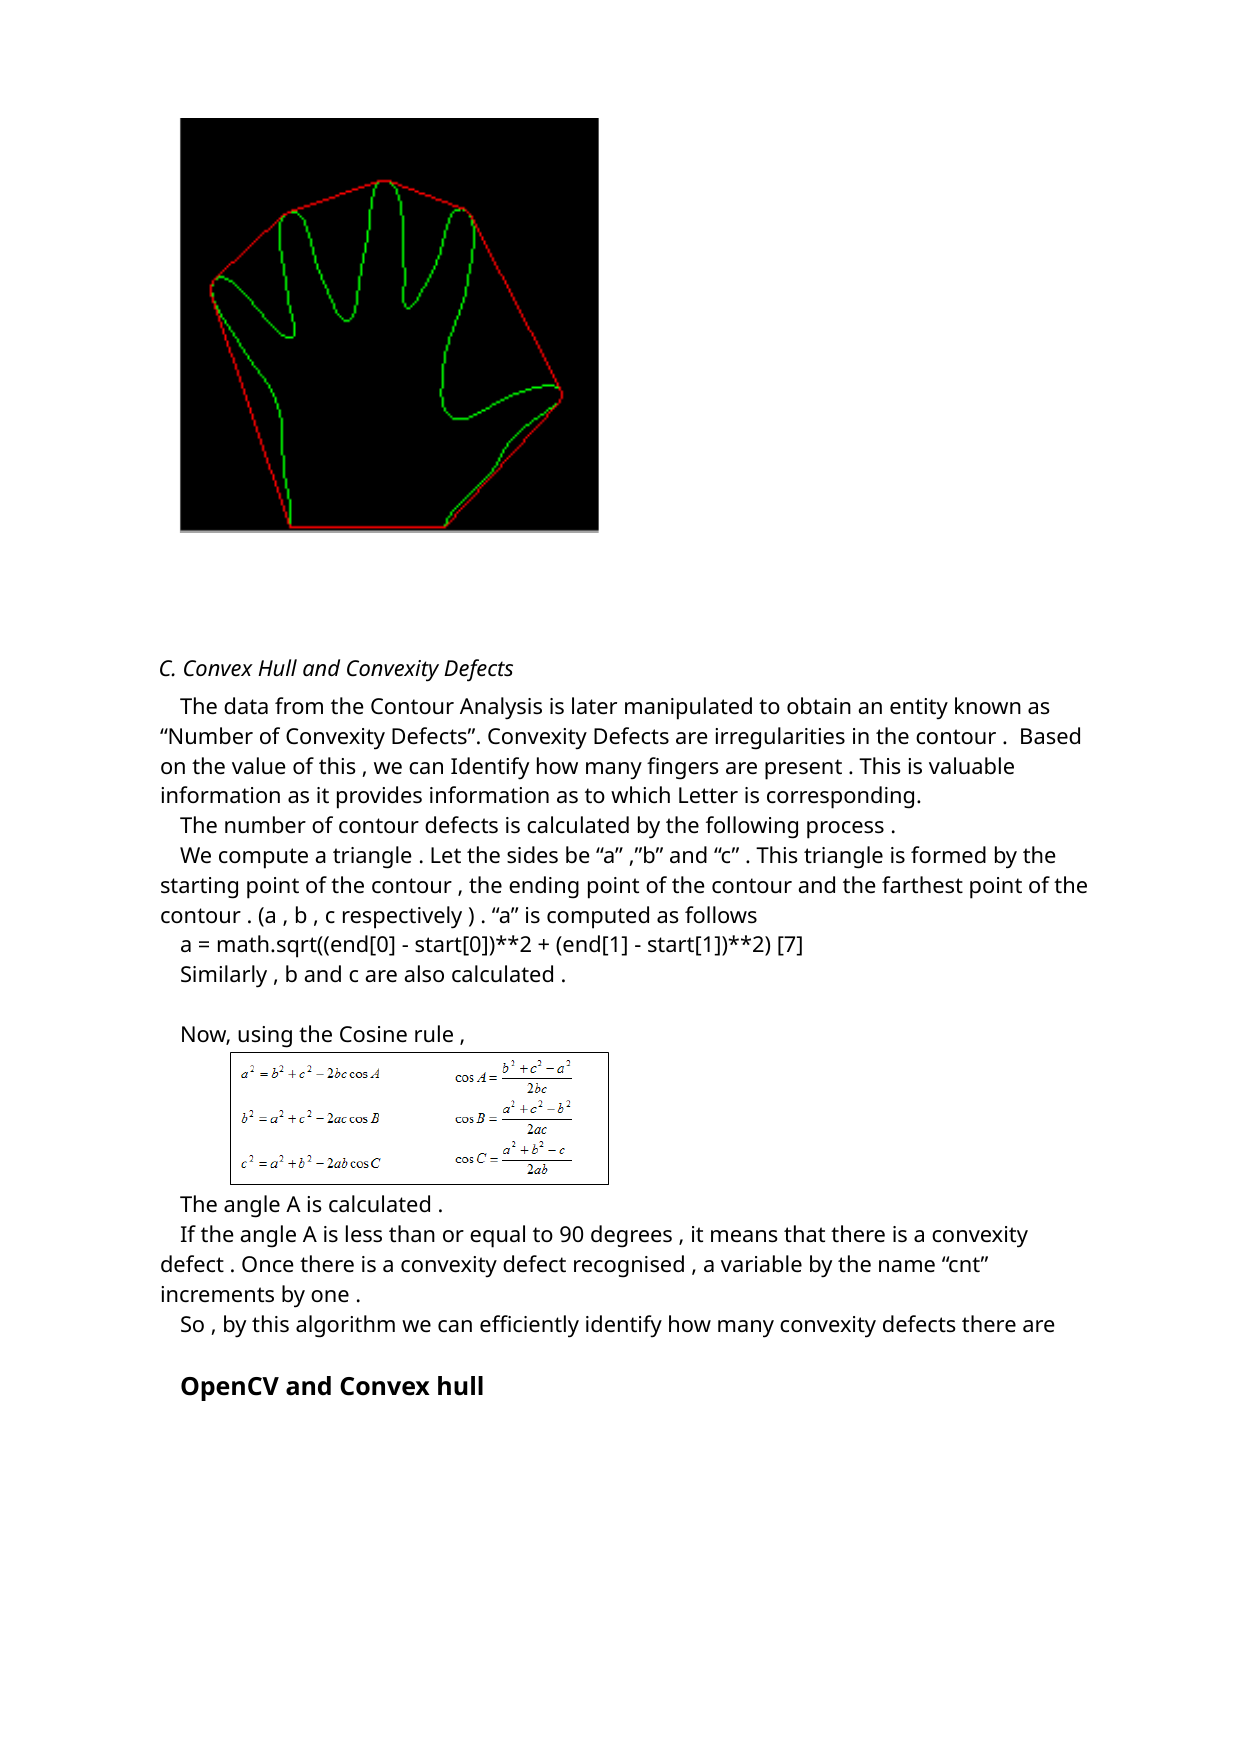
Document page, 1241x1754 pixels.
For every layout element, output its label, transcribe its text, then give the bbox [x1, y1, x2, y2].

text Similarly , b and c are also calculated . [160, 959, 1106, 989]
text So , by this algorithm we can efficiently identify how many convexity defects there are [160, 1308, 1106, 1338]
text a = math.sqrt((end[0] - start[0])**2 + (end[1] - start[1])**2) [7] [160, 929, 1106, 959]
text The data from the Contour Analysis is later manipulated to obtain an entity known as “Number of Convexity Defects”. Convexity Defects are irregularities in the contour . Based on the value of this , we can Identify how many fingers are present . This is valuable information as it provides information as to which Letter is corresponding. [160, 691, 1106, 810]
text The number of contour defects is calculated by the following process . [160, 810, 1106, 840]
picture [179, 118, 599, 533]
text If the angle A is less than or equal to 90 degrees , it means that there is a convexity defect . Once there is a convexity defect recognised , a variable by the name “cnt” increments by one . [160, 1219, 1106, 1308]
text The angle A is calculated . [160, 1189, 1106, 1219]
text We compute a triangle . Let the sides be “a” ,”b” and “c” . This triangle is formed by the starting point of the contour , the ending point of the contour and the farthest point of the contour . (a , b , c respectively ) . “a” is computed as follows [160, 840, 1106, 929]
text OpenCV and Convex hull [160, 1368, 1106, 1402]
text Now, using the Cosine rule , [160, 1019, 1106, 1049]
text C. Convex Hull and Convexity Defects [158, 653, 1124, 683]
picture [179, 1048, 612, 1188]
